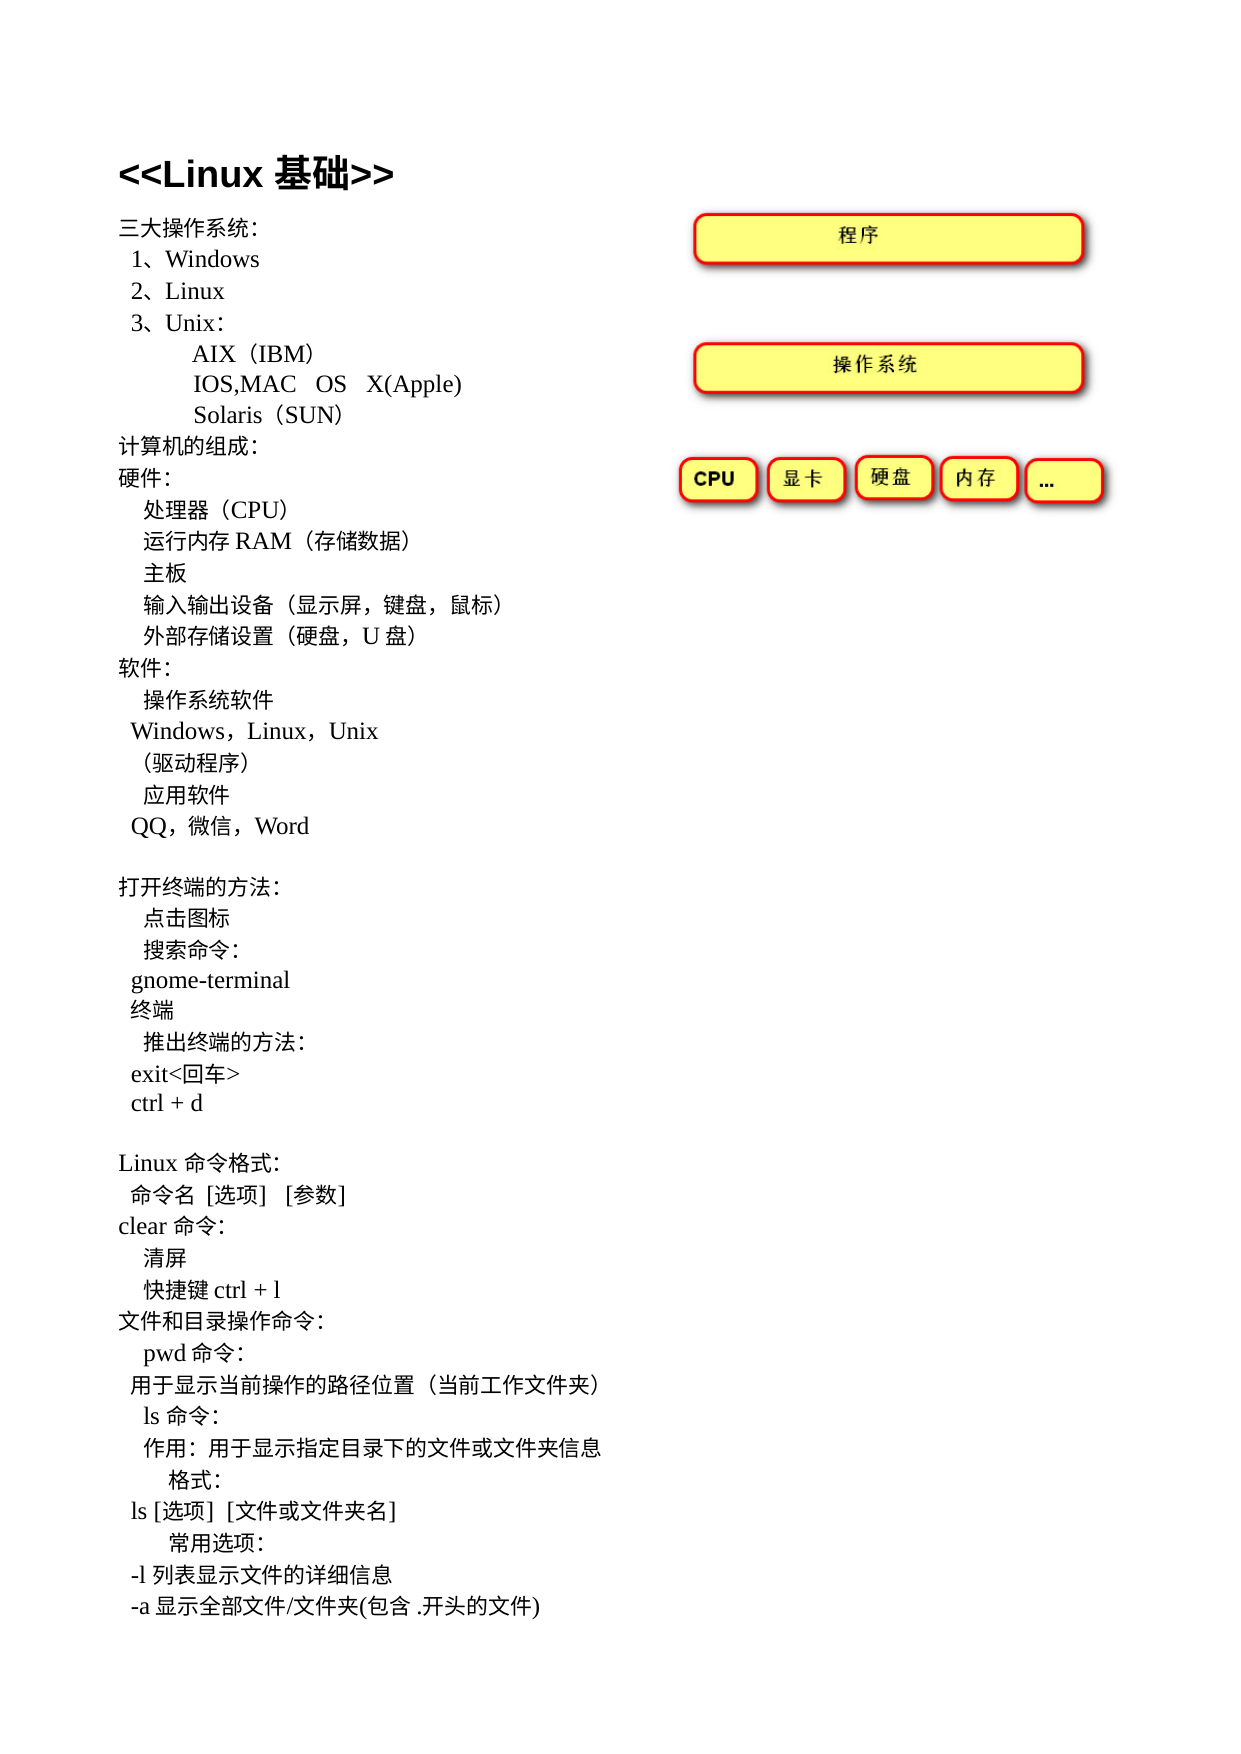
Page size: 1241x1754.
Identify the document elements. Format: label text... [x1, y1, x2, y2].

text （驱动程序） [118, 746, 1122, 778]
text 命令名 [选项] [参数] [118, 1178, 1122, 1209]
text 格式： [118, 1463, 1122, 1494]
text 终端 [118, 993, 1122, 1025]
text 软件： [118, 651, 1122, 683]
text 运行内存RAM（存储数据） [118, 524, 1122, 556]
text 计算机的组成： [118, 429, 654, 461]
text 推出终端的方法： [118, 1025, 1122, 1057]
text 用于显示当前操作的路径位置（当前工作文件夹） [118, 1368, 1122, 1399]
text -a显示全部文件/文件夹(包含 .开头的文件) [118, 1589, 1122, 1621]
text 外部存储设置（硬盘，U盘） [118, 619, 1122, 651]
text 打开终端的方法： [118, 870, 1122, 901]
picture [654, 185, 1133, 551]
text 主板 [118, 556, 1122, 588]
text QQ，微信，Word [118, 809, 1122, 841]
text 作用：用于显示指定目录下的文件或文件夹信息 [118, 1431, 1122, 1463]
text 快捷键 ctrl + l [118, 1273, 1122, 1304]
text 输入输出设备（显示屏，键盘，鼠标） [118, 588, 1122, 619]
text ls 命令： [118, 1399, 1122, 1431]
text 点击图标 [118, 901, 1122, 933]
text 1、Windows [118, 242, 654, 274]
text Windows，Linux，Unix [118, 714, 1122, 746]
text pwd命令： [118, 1336, 1122, 1368]
text 文件和目录操作命令： [118, 1304, 1122, 1336]
text Linux 命令格式： [118, 1146, 1122, 1178]
text exit<回车> [118, 1057, 1122, 1088]
text AIX（IBM） [118, 337, 654, 369]
text ctrl + d [118, 1088, 1122, 1117]
text -l 列表显示文件的详细信息 [118, 1558, 1122, 1589]
text 2、Linux [118, 274, 654, 306]
text 硬件： [118, 461, 654, 493]
text 应用软件 [118, 778, 1122, 809]
text 3、Unix： [118, 306, 654, 337]
text 三大操作系统： [118, 211, 654, 242]
text IOS,MAC OS X(Apple) [118, 369, 654, 398]
text 清屏 [118, 1241, 1122, 1273]
text 搜索命令： [118, 933, 1122, 965]
text 处理器（CPU） [118, 493, 654, 524]
text Solaris（SUN） [118, 398, 654, 429]
text 常用选项： [118, 1526, 1122, 1558]
text clear 命令： [118, 1209, 1122, 1241]
text 操作系统软件 [118, 683, 1122, 714]
subtitle <<Linux 基础>> [118, 143, 1122, 198]
text ls [选项] [文件或文件夹名] [118, 1494, 1122, 1526]
text gnome-terminal [118, 965, 1122, 993]
